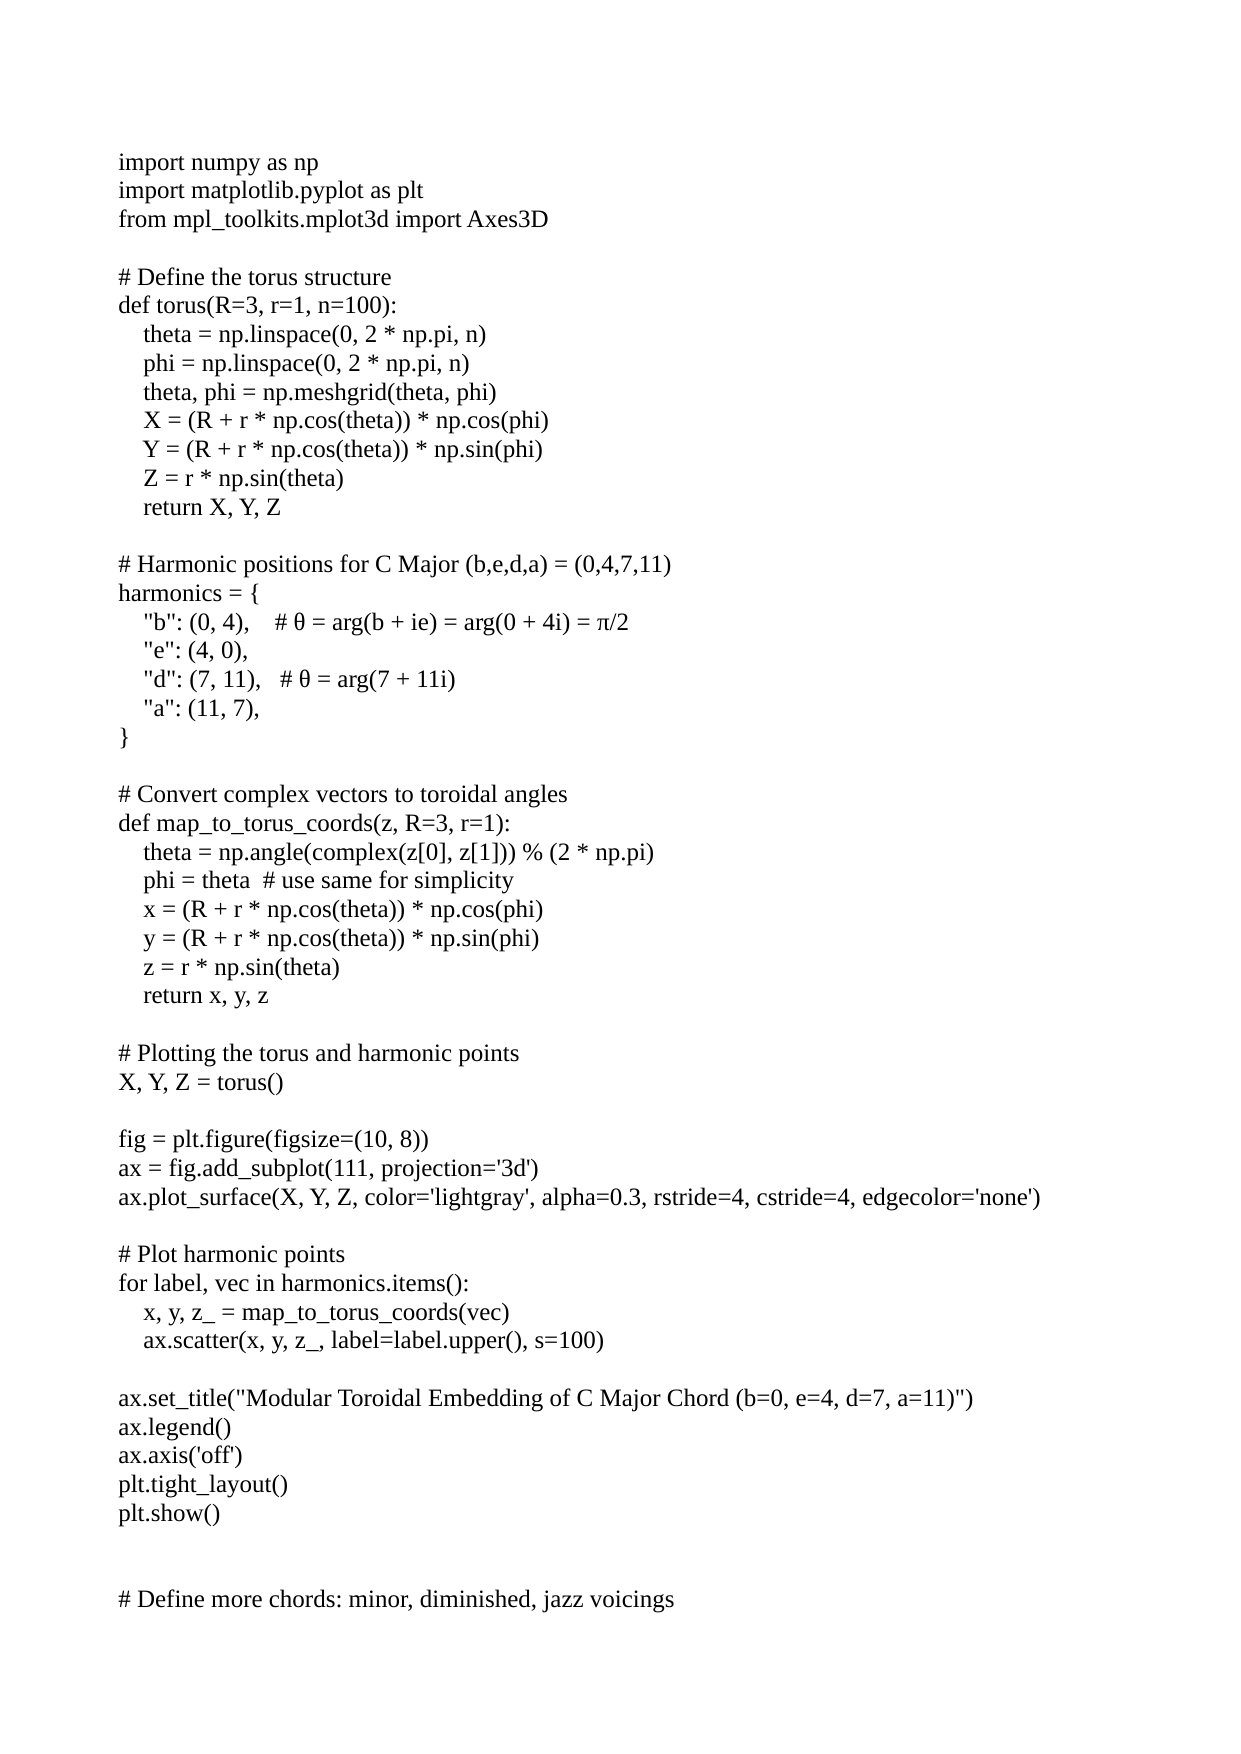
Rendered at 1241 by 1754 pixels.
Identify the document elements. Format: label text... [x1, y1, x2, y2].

text x = (R + r * np.cos(theta)) * np.cos(phi) [118, 894, 1122, 923]
text phi = theta # use same for simplicity [118, 866, 1122, 894]
text # Convert complex vectors to toroidal angles [118, 779, 1122, 808]
text ax.set_title("Modular Toroidal Embedding of C Major Chord (b=0, e=4, d=7, a=11)") [118, 1383, 1122, 1412]
text X = (R + r * np.cos(theta)) * np.cos(phi) [118, 406, 1122, 434]
text # Plotting the torus and harmonic points [118, 1038, 1122, 1067]
text ax = fig.add_subplot(111, projection='3d') [118, 1153, 1122, 1182]
text def map_to_torus_coords(z, R=3, r=1): [118, 808, 1122, 837]
text ax.plot_surface(X, Y, Z, color='lightgray', alpha=0.3, rstride=4, cstride=4, edgecolor='none') [118, 1182, 1122, 1211]
text z = r * np.sin(theta) [118, 952, 1122, 981]
text # Harmonic positions for C Major (b,e,d,a) = (0,4,7,11) [118, 549, 1122, 578]
text ax.scatter(x, y, z_, label=label.upper(), s=100) [118, 1326, 1122, 1354]
text harmonics = { [118, 578, 1122, 607]
text import matplotlib.pyplot as plt [118, 176, 1122, 204]
text for label, vec in harmonics.items(): [118, 1268, 1122, 1297]
text Z = r * np.sin(theta) [118, 463, 1122, 492]
text x, y, z_ = map_to_torus_coords(vec) [118, 1297, 1122, 1326]
text y = (R + r * np.cos(theta)) * np.sin(phi) [118, 923, 1122, 952]
text import numpy as np [118, 118, 1122, 176]
text plt.tight_layout() [118, 1469, 1122, 1498]
text plt.show() # Define more chords: minor, diminished, jazz voicings [118, 1498, 1122, 1613]
text } [118, 722, 1122, 751]
text "d": (7, 11), # θ = arg(7 + 11i) [118, 664, 1122, 693]
text # Plot harmonic points [118, 1239, 1122, 1268]
text ax.axis('off') [118, 1441, 1122, 1469]
text theta, phi = np.meshgrid(theta, phi) [118, 377, 1122, 406]
text "e": (4, 0), [118, 636, 1122, 664]
text # Define the torus structure [118, 262, 1122, 291]
text from mpl_toolkits.mplot3d import Axes3D [118, 204, 1122, 233]
text X, Y, Z = torus() [118, 1067, 1122, 1096]
text theta = np.angle(complex(z[0], z[1])) % (2 * np.pi) [118, 837, 1122, 866]
text theta = np.linspace(0, 2 * np.pi, n) [118, 319, 1122, 348]
text phi = np.linspace(0, 2 * np.pi, n) [118, 348, 1122, 377]
text return X, Y, Z [118, 492, 1122, 521]
text def torus(R=3, r=1, n=100): [118, 291, 1122, 319]
text "a": (11, 7), [118, 693, 1122, 722]
text ax.legend() [118, 1412, 1122, 1441]
text Y = (R + r * np.cos(theta)) * np.sin(phi) [118, 434, 1122, 463]
text return x, y, z [118, 981, 1122, 1009]
text fig = plt.figure(figsize=(10, 8)) [118, 1124, 1122, 1153]
text "b": (0, 4), # θ = arg(b + ie) = arg(0 + 4i) = π/2 [118, 607, 1122, 636]
